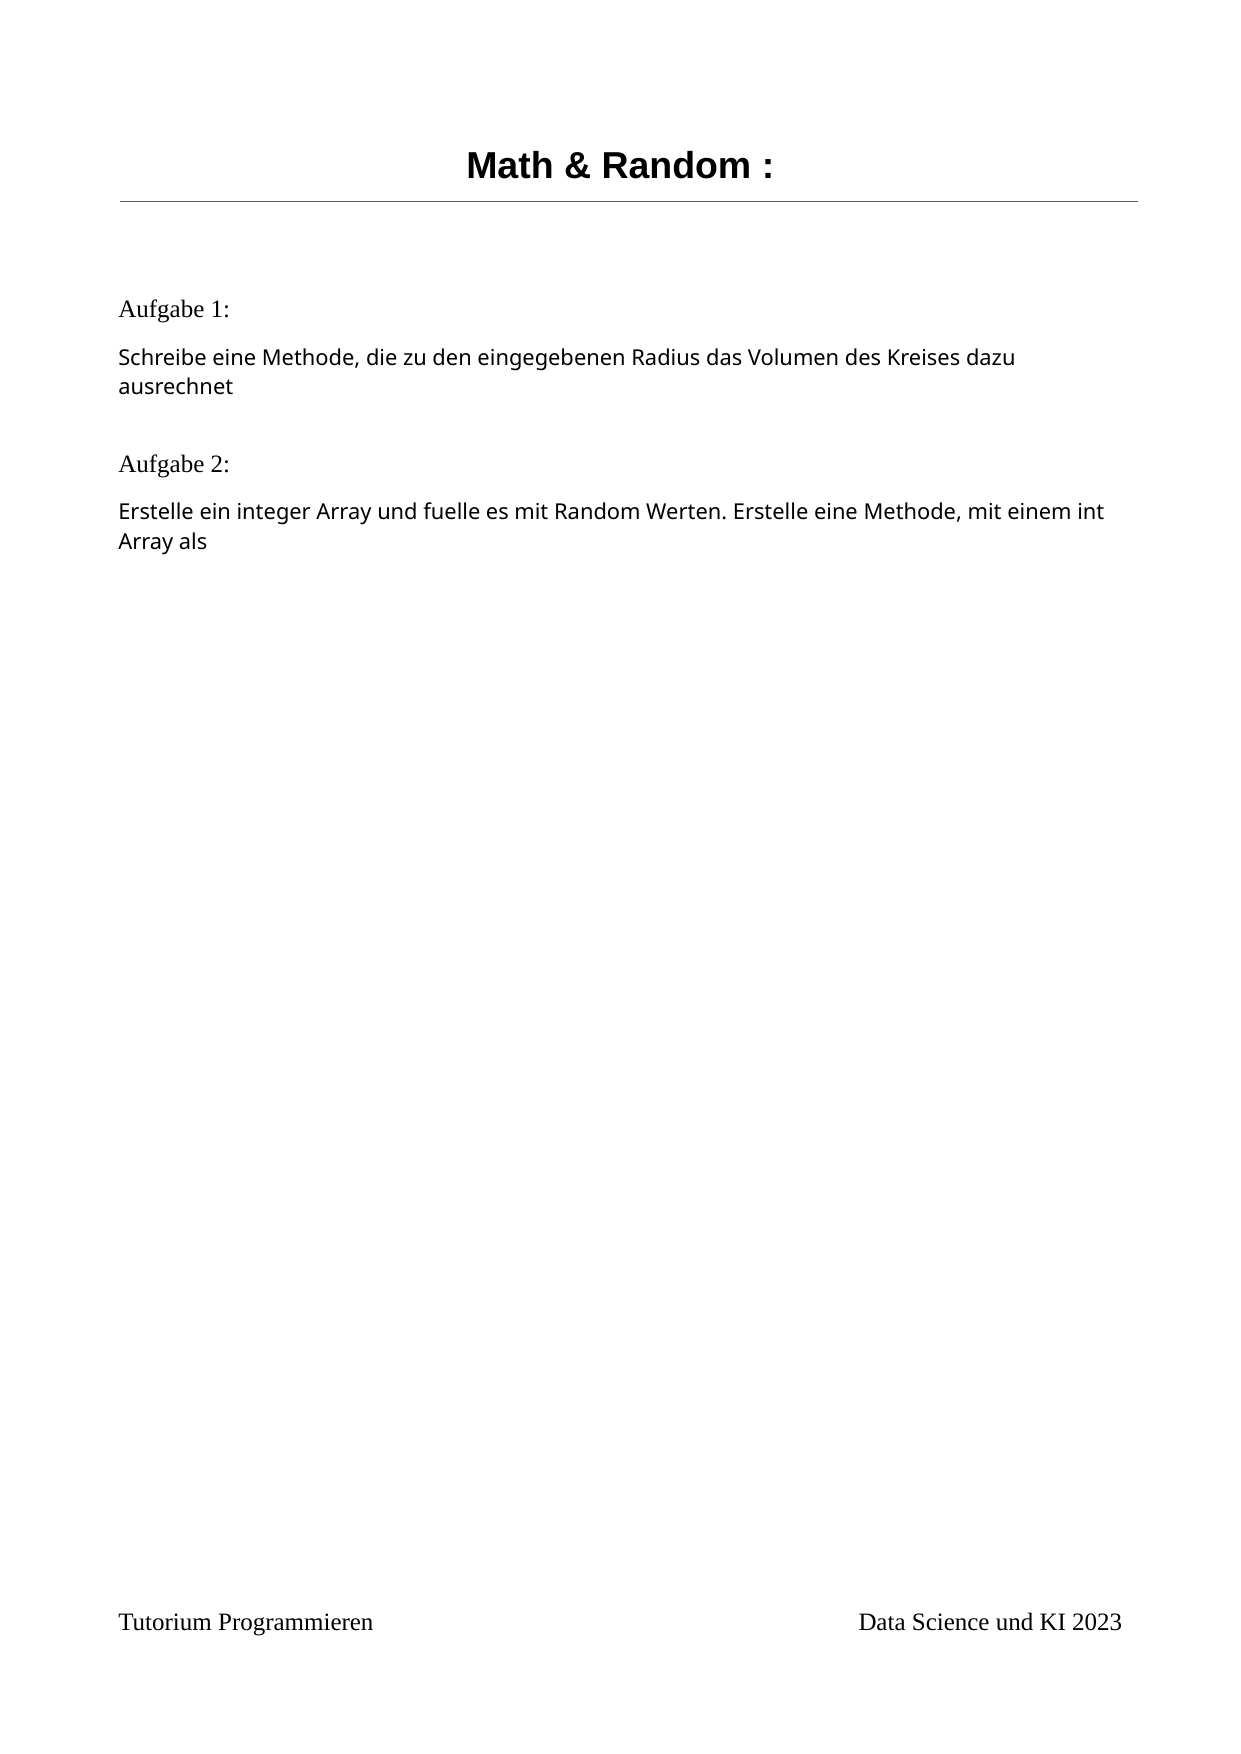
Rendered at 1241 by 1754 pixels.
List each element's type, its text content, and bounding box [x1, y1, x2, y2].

text Erstelle ein integer Array und fuelle es mit Random Werten. Erstelle eine Methode, mit einem int Array als [118, 496, 1122, 556]
subtitle Math & Random : [118, 143, 1122, 186]
text Aufgabe 2: [118, 449, 1122, 477]
text Aufgabe 1: [118, 294, 1122, 323]
text Schreibe eine Methode, die zu den eingegebenen Radius das Volumen des Kreises dazu ausrechnet [118, 342, 1122, 401]
